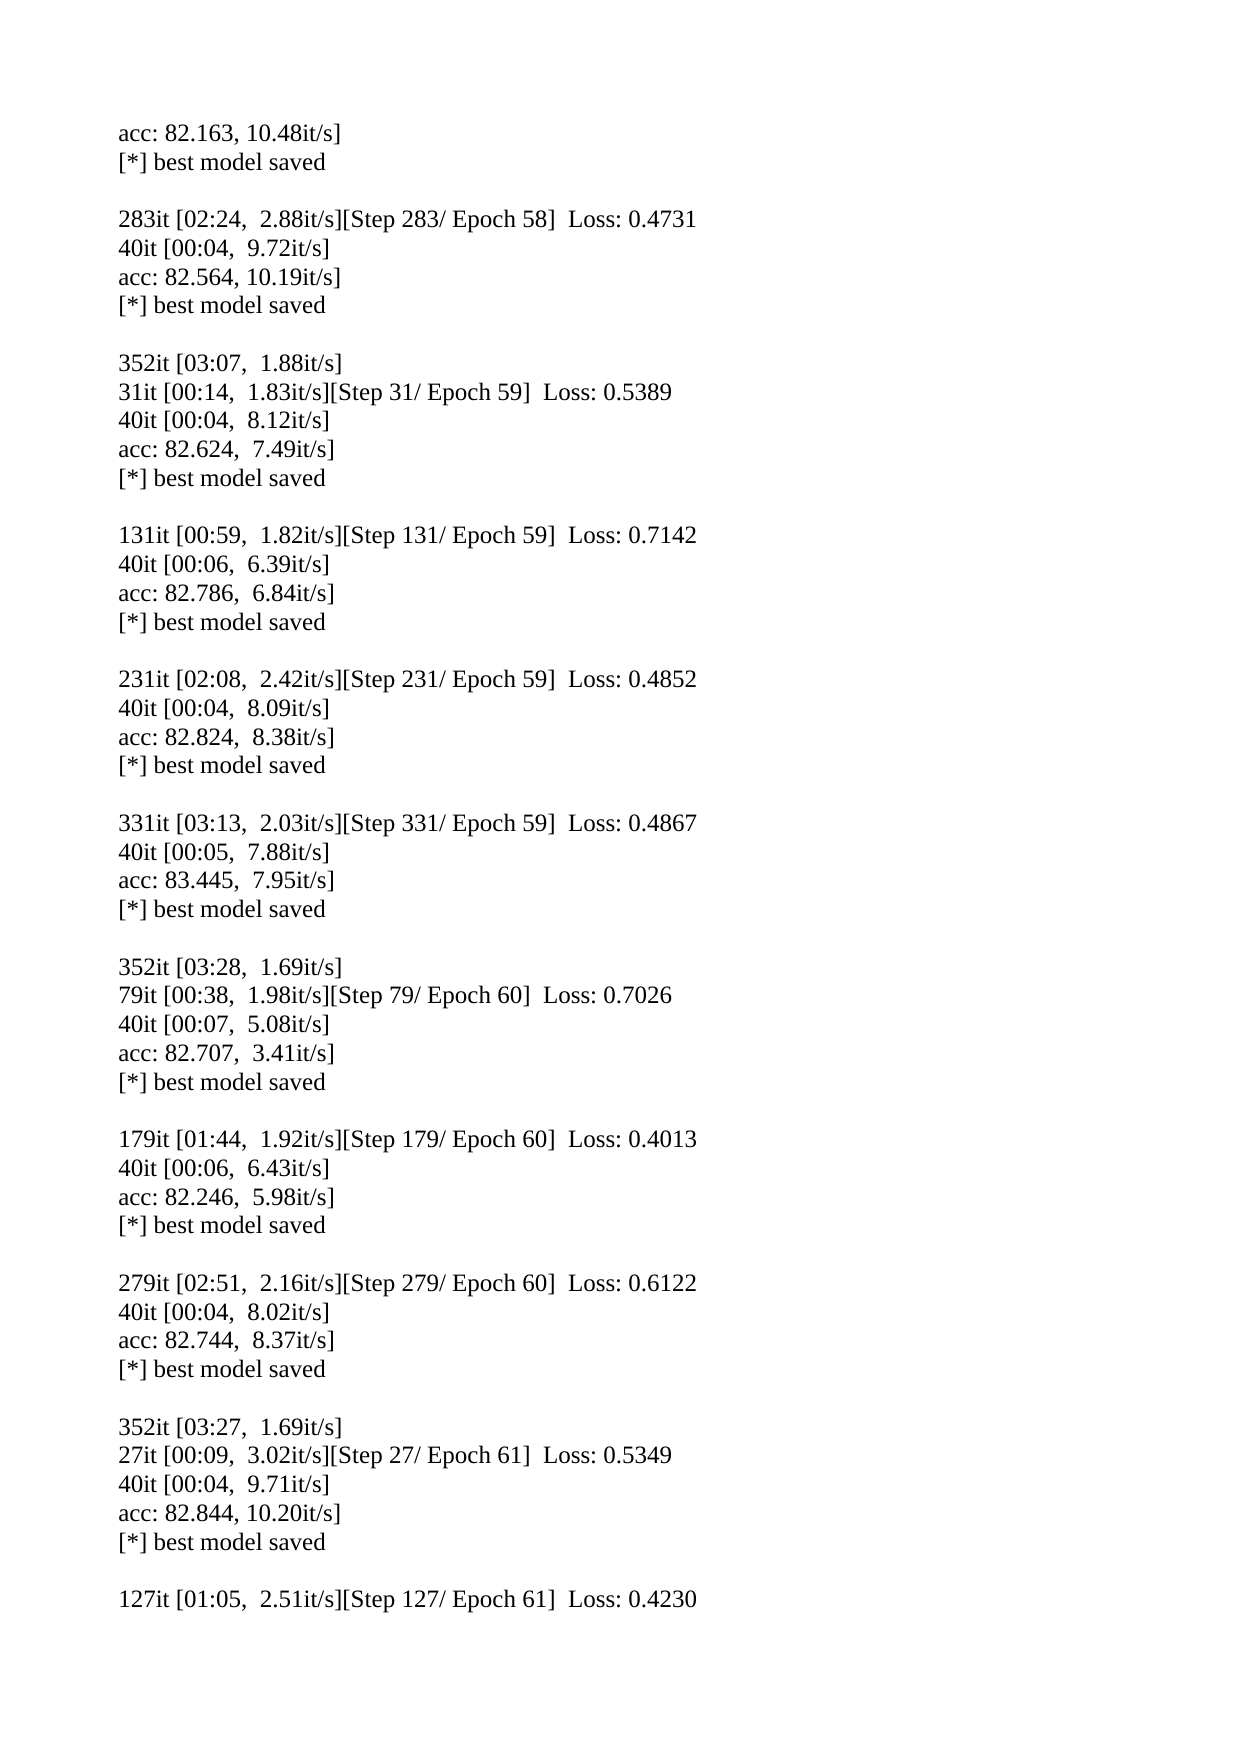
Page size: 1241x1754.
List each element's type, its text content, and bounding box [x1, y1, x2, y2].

text [*] best model saved [118, 1527, 1122, 1556]
text 352it [03:27, 1.69it/s] [118, 1412, 1122, 1441]
text 40it [00:04, 8.02it/s] [118, 1297, 1122, 1326]
text 231it [02:08, 2.42it/s][Step 231/ Epoch 59] Loss: 0.4852 [118, 664, 1122, 693]
text 352it [03:28, 1.69it/s] [118, 952, 1122, 981]
text 40it [00:06, 6.43it/s] [118, 1153, 1122, 1182]
text acc: 82.824, 8.38it/s] [118, 722, 1122, 751]
text 179it [01:44, 1.92it/s][Step 179/ Epoch 60] Loss: 0.4013 [118, 1124, 1122, 1153]
text acc: 82.624, 7.49it/s] [118, 434, 1122, 463]
text [*] best model saved [118, 147, 1122, 176]
text 40it [00:05, 7.88it/s] [118, 837, 1122, 866]
text acc: 82.707, 3.41it/s] [118, 1038, 1122, 1067]
text 40it [00:04, 9.72it/s] [118, 233, 1122, 262]
text acc: 82.844, 10.20it/s] [118, 1498, 1122, 1527]
text [*] best model saved [118, 894, 1122, 923]
text 283it [02:24, 2.88it/s][Step 283/ Epoch 58] Loss: 0.4731 [118, 204, 1122, 233]
text acc: 83.445, 7.95it/s] [118, 866, 1122, 894]
text 31it [00:14, 1.83it/s][Step 31/ Epoch 59] Loss: 0.5389 [118, 377, 1122, 406]
text 79it [00:38, 1.98it/s][Step 79/ Epoch 60] Loss: 0.7026 [118, 981, 1122, 1009]
text acc: 82.246, 5.98it/s] [118, 1182, 1122, 1211]
text 331it [03:13, 2.03it/s][Step 331/ Epoch 59] Loss: 0.4867 [118, 808, 1122, 837]
text acc: 82.163, 10.48it/s] [118, 118, 1122, 147]
text [*] best model saved [118, 1067, 1122, 1096]
text acc: 82.786, 6.84it/s] [118, 578, 1122, 607]
text 352it [03:07, 1.88it/s] [118, 348, 1122, 377]
text 40it [00:04, 8.09it/s] [118, 693, 1122, 722]
text acc: 82.564, 10.19it/s] [118, 262, 1122, 291]
text 127it [01:05, 2.51it/s][Step 127/ Epoch 61] Loss: 0.4230 [118, 1584, 1122, 1613]
text 27it [00:09, 3.02it/s][Step 27/ Epoch 61] Loss: 0.5349 [118, 1441, 1122, 1469]
text 40it [00:04, 8.12it/s] [118, 406, 1122, 434]
text [*] best model saved [118, 1354, 1122, 1383]
text 279it [02:51, 2.16it/s][Step 279/ Epoch 60] Loss: 0.6122 [118, 1268, 1122, 1297]
text [*] best model saved [118, 291, 1122, 319]
text [*] best model saved [118, 751, 1122, 779]
text 131it [00:59, 1.82it/s][Step 131/ Epoch 59] Loss: 0.7142 [118, 521, 1122, 549]
text [*] best model saved [118, 607, 1122, 636]
text 40it [00:04, 9.71it/s] [118, 1469, 1122, 1498]
text 40it [00:06, 6.39it/s] [118, 549, 1122, 578]
text [*] best model saved [118, 463, 1122, 492]
text 40it [00:07, 5.08it/s] [118, 1009, 1122, 1038]
text [*] best model saved [118, 1211, 1122, 1239]
text acc: 82.744, 8.37it/s] [118, 1326, 1122, 1354]
